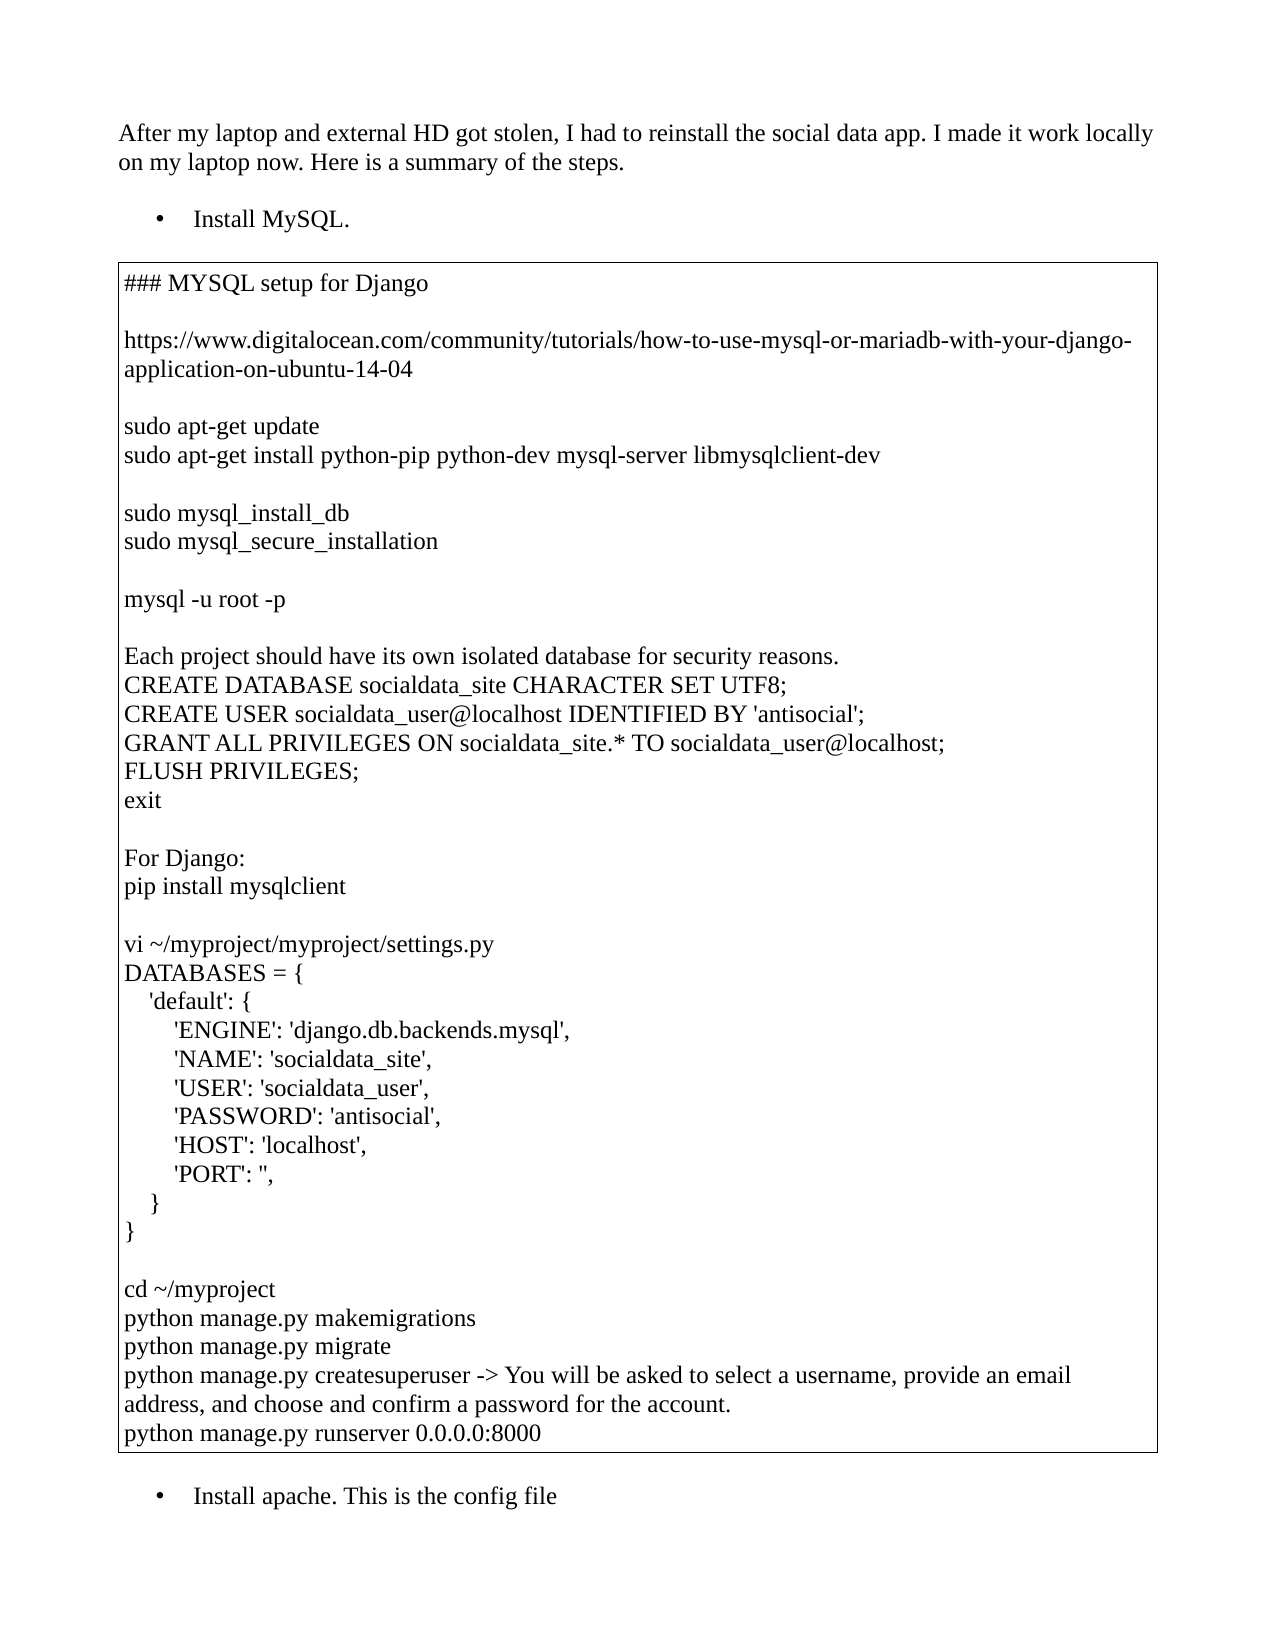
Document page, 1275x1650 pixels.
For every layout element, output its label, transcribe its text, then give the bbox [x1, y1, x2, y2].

table_header ### MYSQL setup for Django https://www.digitalocean.com/community/tutorials/how-to-use-mysql-or-mariadb-with-your-django-application-on-ubuntu-14-04 sudo apt-get update sudo apt-get install python-pip python-dev mysql-server libmysqlclient-dev sudo mysql_install_db sudo mysql_secure_installation mysql -u root -p Each project should have its own isolated database for security reasons. CREATE DATABASE socialdata_site CHARACTER SET UTF8; CREATE USER socialdata_user@localhost IDENTIFIED BY 'antisocial'; GRANT ALL PRIVILEGES ON socialdata_site.* TO socialdata_user@localhost; FLUSH PRIVILEGES; exit For Django: pip install mysqlclient vi ~/myproject/myproject/settings.py DATABASES = { 'default': { 'ENGINE': 'django.db.backends.mysql', 'NAME': 'socialdata_site', 'USER': 'socialdata_user', 'PASSWORD': 'antisocial', 'HOST': 'localhost', 'PORT': '', } } cd ~/myproject python manage.py makemigrations python manage.py migrate python manage.py createsuperuser -> You will be asked to select a username, provide an email address, and choose and confirm a password for the account. python manage.py runserver 0.0.0.0:8000 [119, 263, 1157, 1452]
text After my laptop and external HD got stolen, I had to reinstall the social data app. I made it work locally on my laptop now. Here is a summary of the steps. [118, 118, 1157, 176]
list Install MySQL. [156, 204, 1157, 233]
list Install apache. This is the config file [156, 1481, 1157, 1510]
